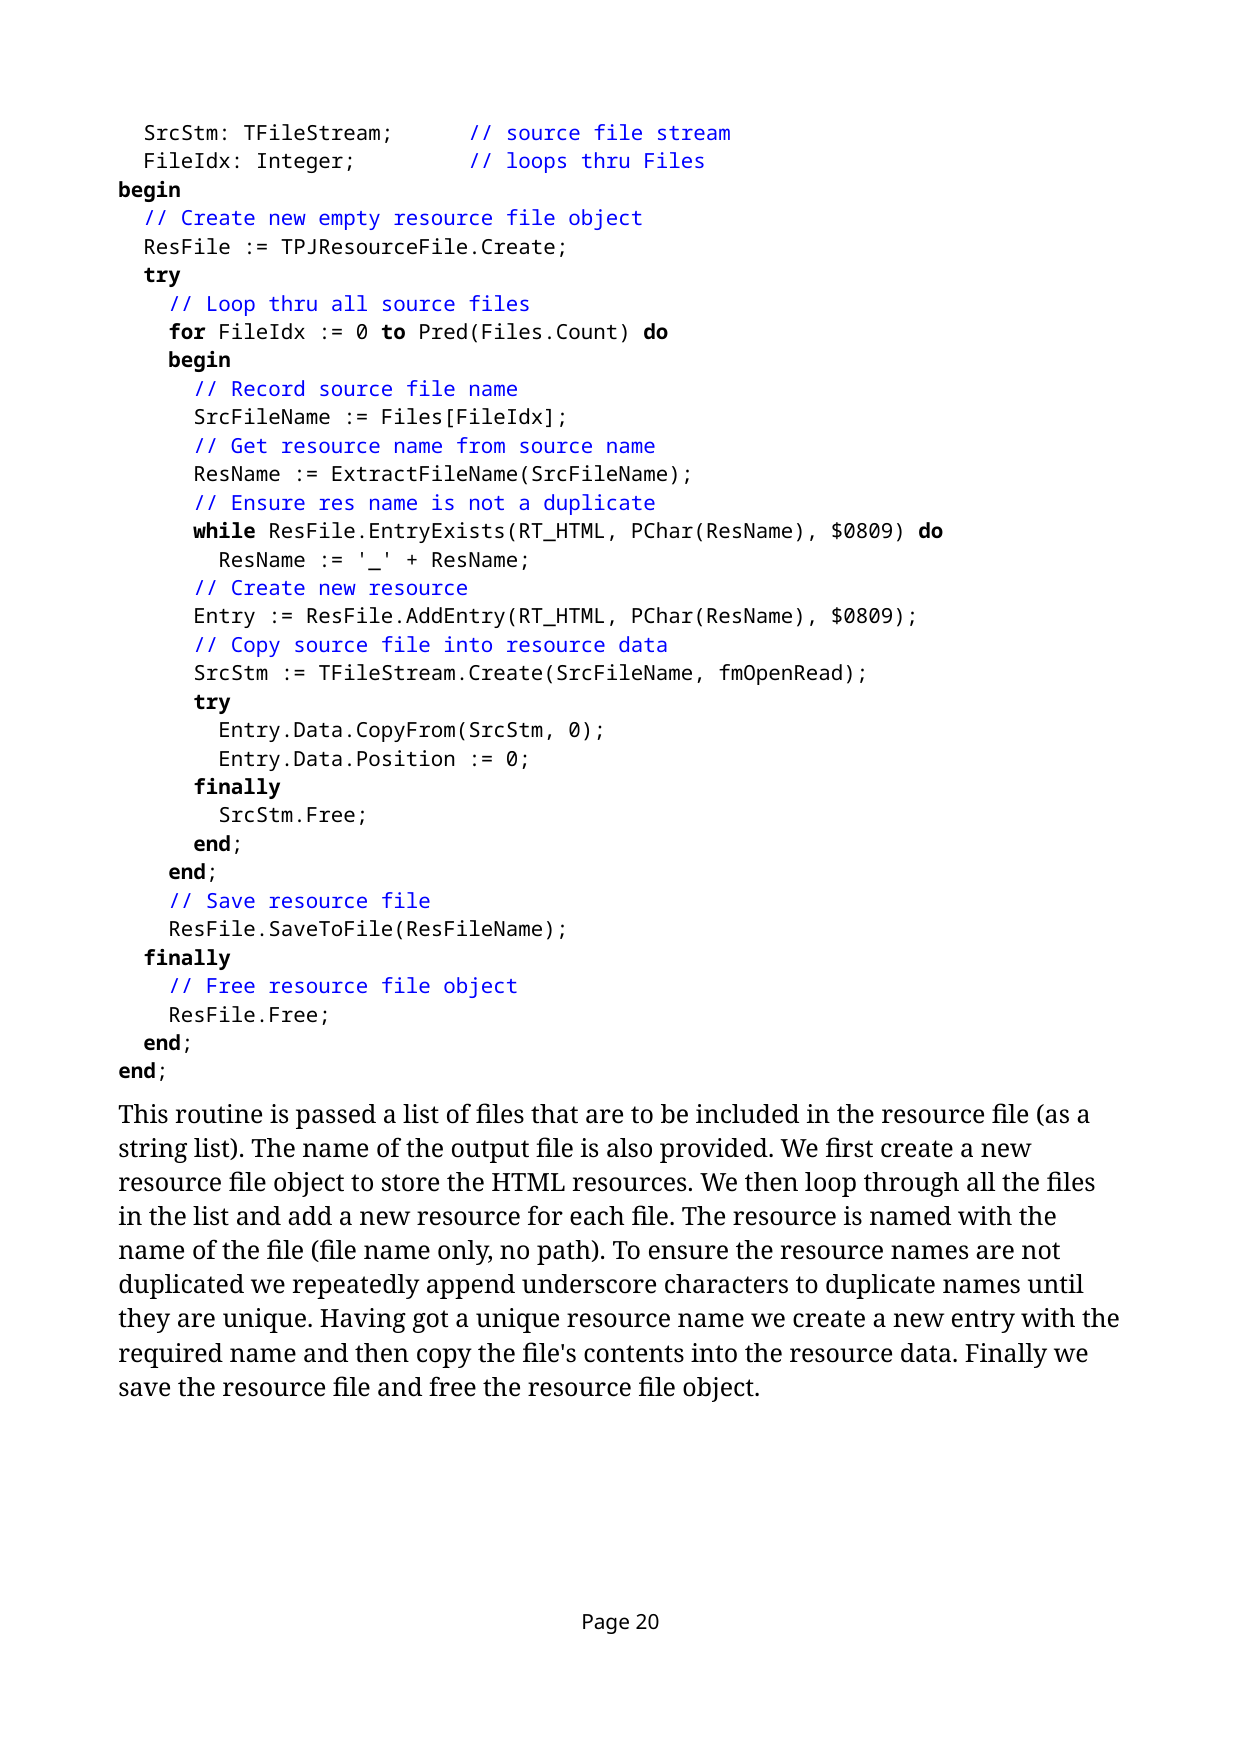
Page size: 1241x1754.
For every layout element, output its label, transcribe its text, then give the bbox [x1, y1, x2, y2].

text // Create new resource [118, 573, 1122, 602]
text finally [118, 943, 1122, 971]
text ResName := '_' + ResName; [118, 545, 1122, 573]
text begin [118, 346, 1122, 374]
text ResFile.Free; [118, 1000, 1122, 1028]
text end; [118, 829, 1122, 857]
text end; [118, 1057, 1122, 1085]
text ResFile := TPJResourceFile.Create; [118, 232, 1122, 260]
text SrcStm := TFileStream.Create(SrcFileName, fmOpenRead); [118, 658, 1122, 687]
text end; [118, 1028, 1122, 1057]
text try [118, 687, 1122, 715]
text while ResFile.EntryExists(RT_HTML, PChar(ResName), $0809) do [118, 516, 1122, 545]
text end; [118, 857, 1122, 886]
text // Record source file name [118, 374, 1122, 402]
text Entry.Data.CopyFrom(SrcStm, 0); [118, 715, 1122, 744]
text ResName := ExtractFileName(SrcFileName); [118, 459, 1122, 488]
text Entry.Data.Position := 0; [118, 744, 1122, 772]
text // Copy source file into resource data [118, 630, 1122, 658]
text SrcFileName := Files[FileIdx]; [118, 402, 1122, 431]
text This routine is passed a list of files that are to be included in the resource file (as a string list). The name of the output file is also provided. We first create a new resource file object to store the HTML resources. We then loop through all the files in the list and add a new resource for each file. The resource is named with the name of the file (file name only, no path). To ensure the resource names are not duplicated we repeatedly append underscore characters to duplicate names until they are unique. Having got a unique resource name we create a new entry with the required name and then copy the file's contents into the resource data. Finally we save the resource file and free the resource file object. [118, 1097, 1122, 1403]
text try [118, 260, 1122, 289]
text // Get resource name from source name [118, 431, 1122, 459]
text // Loop thru all source files [118, 289, 1122, 317]
text SrcStm.Free; [118, 801, 1122, 829]
text FileIdx: Integer; // loops thru Files [118, 147, 1122, 175]
text begin [118, 175, 1122, 203]
text // Ensure res name is not a duplicate [118, 488, 1122, 516]
text ResFile.SaveToFile(ResFileName); [118, 914, 1122, 943]
text // Save resource file [118, 886, 1122, 914]
text // Free resource file object [118, 971, 1122, 1000]
text for FileIdx := 0 to Pred(Files.Count) do [118, 317, 1122, 346]
text SrcStm: TFileStream; // source file stream [118, 118, 1122, 147]
text Entry := ResFile.AddEntry(RT_HTML, PChar(ResName), $0809); [118, 602, 1122, 630]
text // Create new empty resource file object [118, 203, 1122, 232]
text finally [118, 772, 1122, 801]
